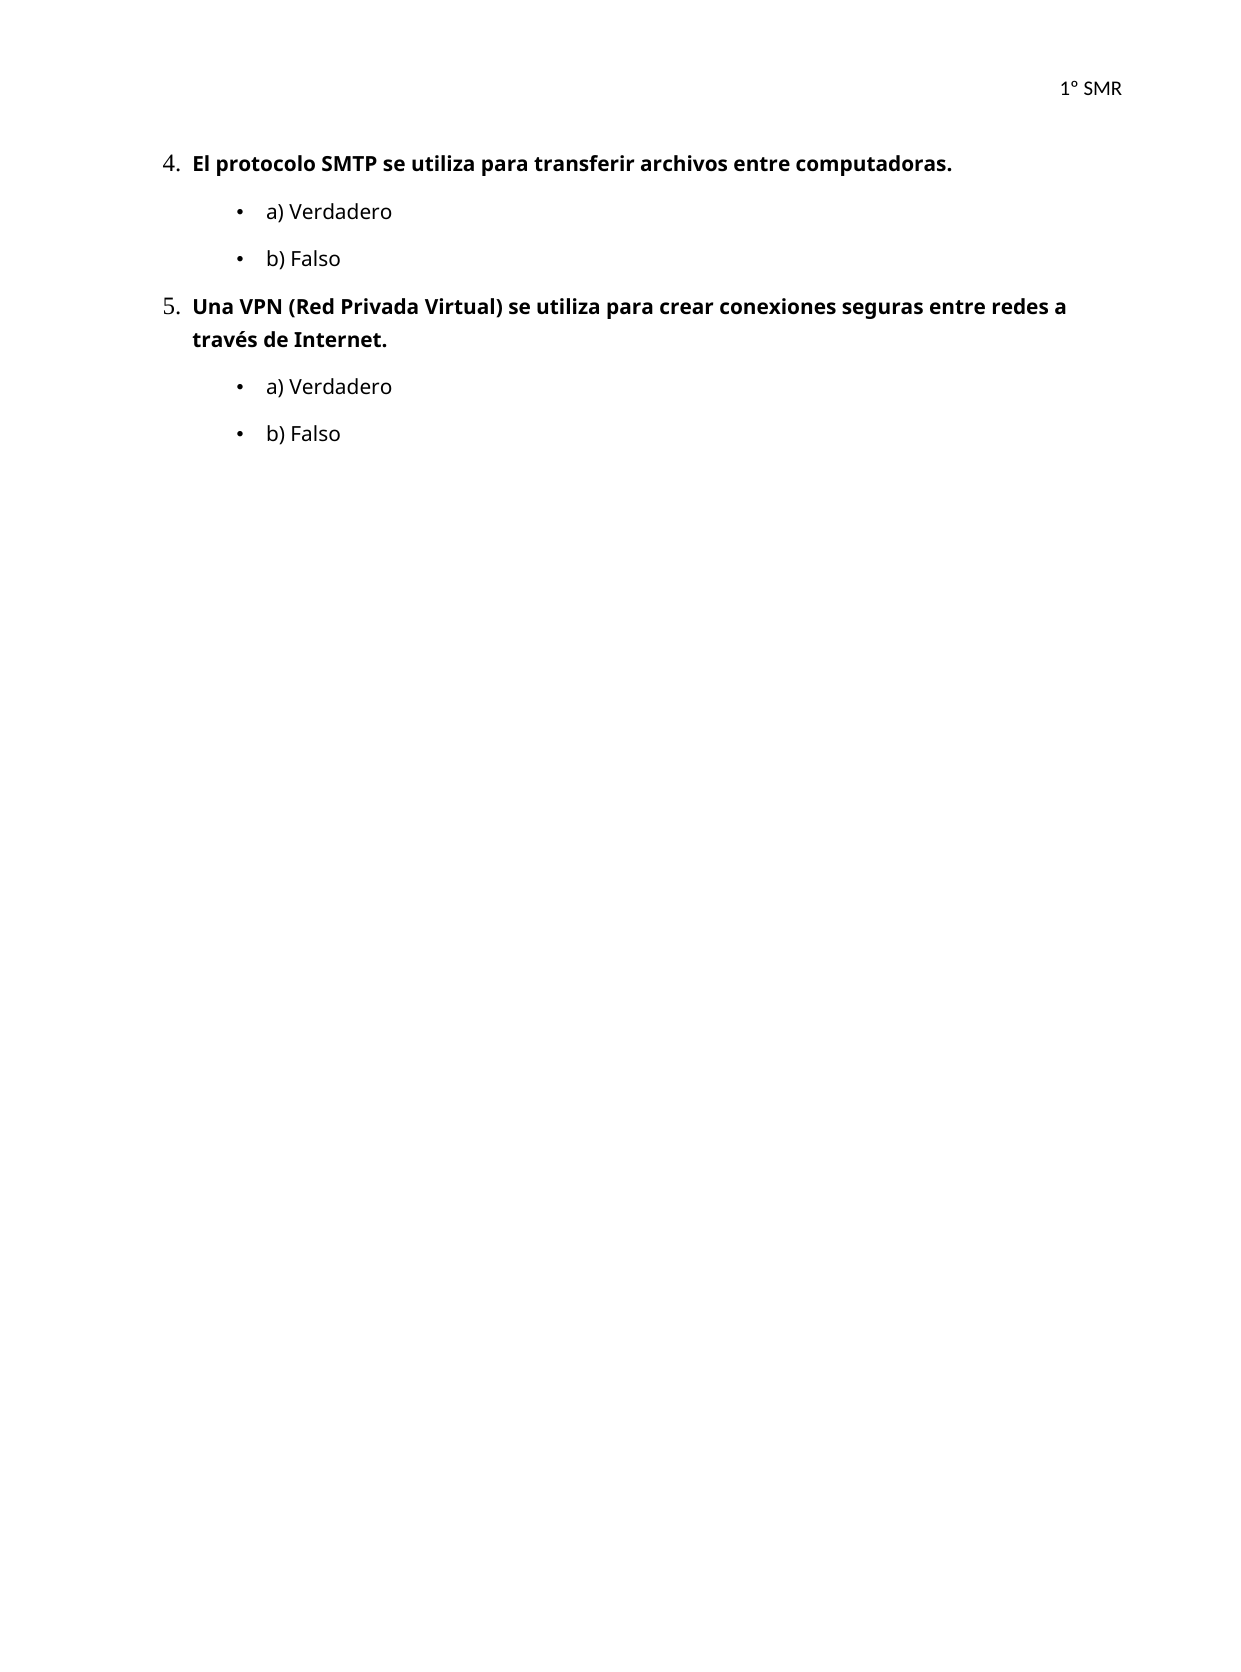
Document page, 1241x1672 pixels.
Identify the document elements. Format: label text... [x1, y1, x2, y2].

list El protocolo SMTP se utiliza para transferir archivos entre computadoras. [162, 148, 1122, 178]
list b) Falso [236, 419, 1122, 448]
list a) Verdadero [236, 197, 1122, 225]
list a) Verdadero [236, 372, 1122, 401]
list b) Falso [236, 244, 1122, 273]
list Una VPN (Red Privada Virtual) se utiliza para crear conexiones seguras entre redes a través de Internet. [162, 291, 1122, 353]
